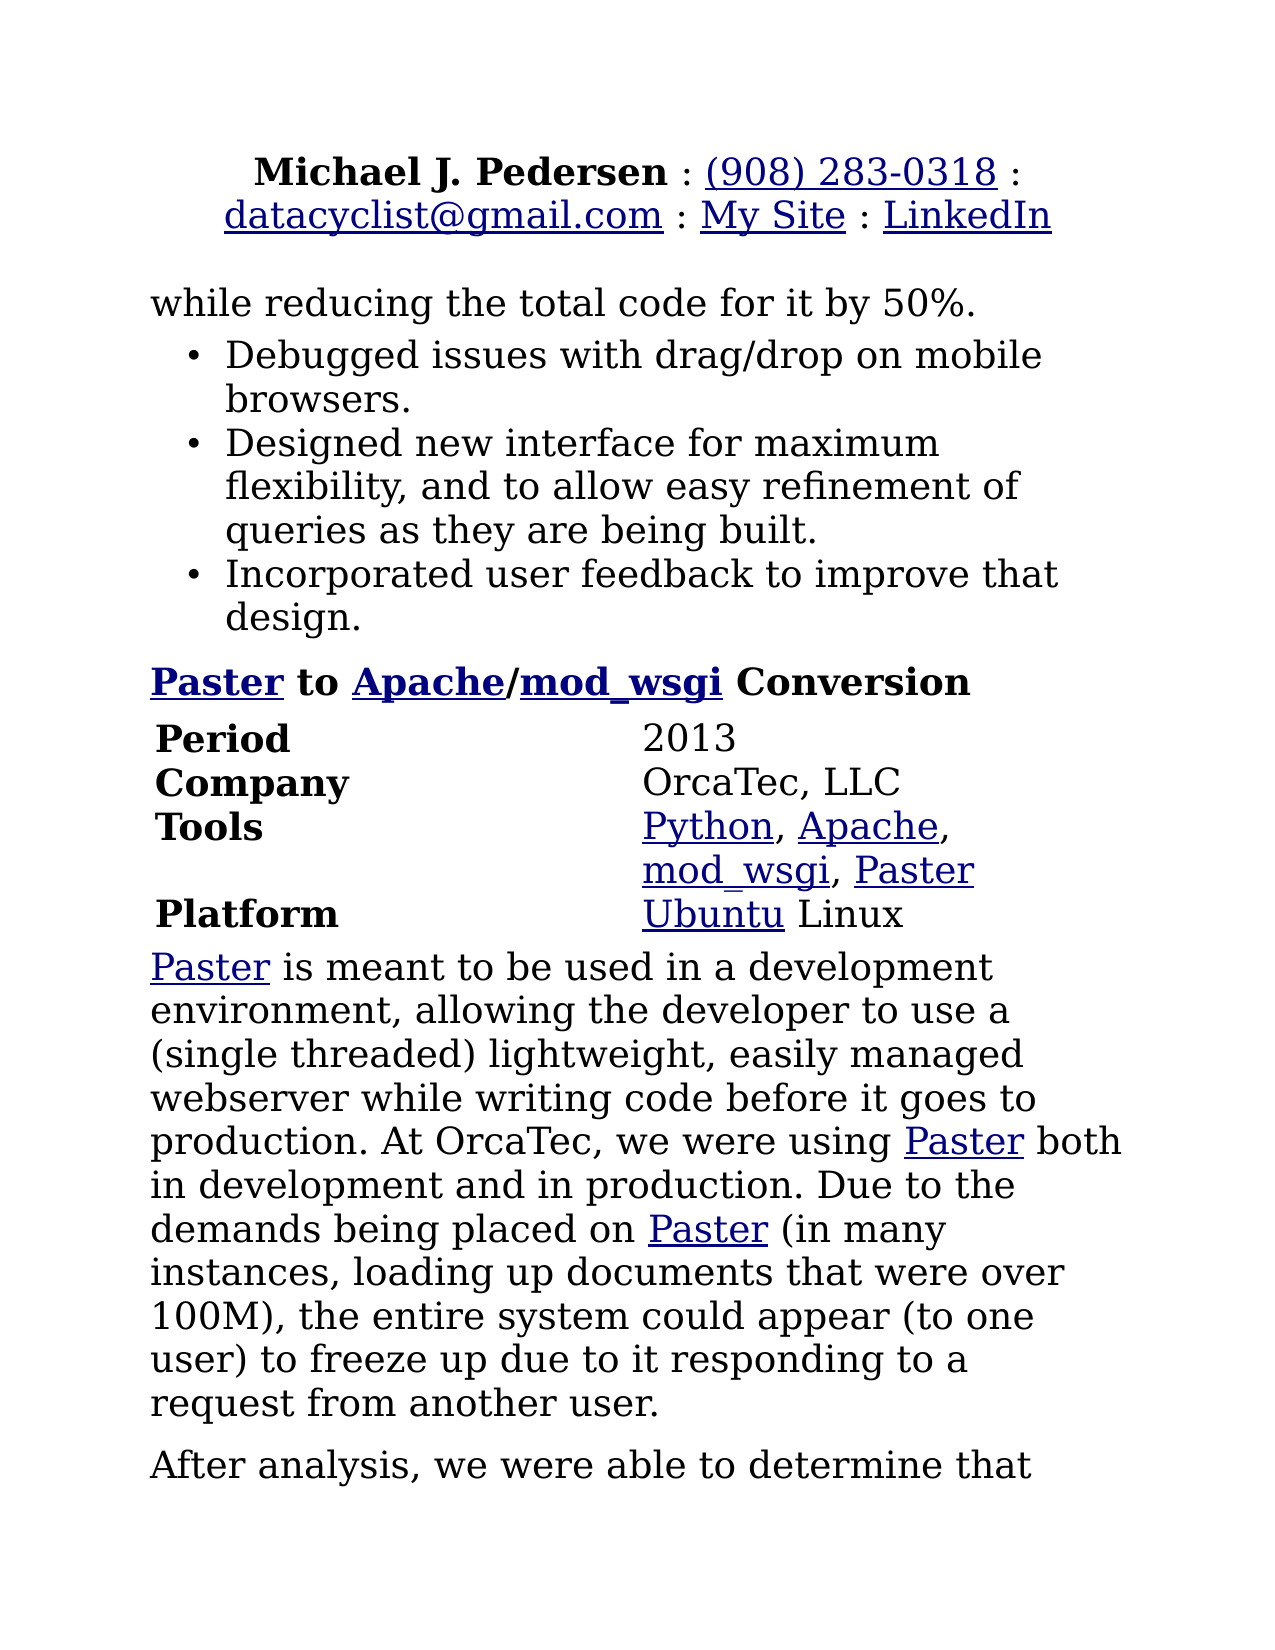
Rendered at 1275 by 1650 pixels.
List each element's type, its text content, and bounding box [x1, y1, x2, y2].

text Paster is meant to be used in a development environment, allowing the developer to use a (single threaded) lightweight, easily managed webserver while writing code before it goes to production. At OrcaTec, we were using Paster both in development and in production. Due to the demands being placed on Paster (in many instances, loading up documents that were over 100M), the entire system could appear (to one user) to freeze up due to it responding to a request from another user. [150, 945, 1125, 1425]
text After analysis, we were able to determine that [150, 1443, 1125, 1487]
table_header 2013 [638, 717, 1125, 761]
text while reducing the total code for it by 50%. [150, 281, 1125, 325]
list Incorporated user feedback to improve that design. [187, 552, 1125, 639]
table_cell Ubuntu Linux [638, 892, 1125, 936]
table_cell Tools [150, 805, 637, 892]
subtitle Paster to Apache/mod_wsgi Conversion [150, 660, 1125, 704]
list Debugged issues with drag/drop on mobile browsers. [187, 334, 1125, 421]
table_cell Company [150, 761, 637, 805]
list Designed new interface for maximum flexibility, and to allow easy refinement of queries as they are being built. [187, 421, 1125, 552]
table_cell Platform [150, 892, 637, 936]
table_cell Python, Apache, mod_wsgi, Paster [638, 805, 1125, 892]
table_cell OrcaTec, LLC [638, 761, 1125, 805]
table_header Period [150, 717, 637, 761]
